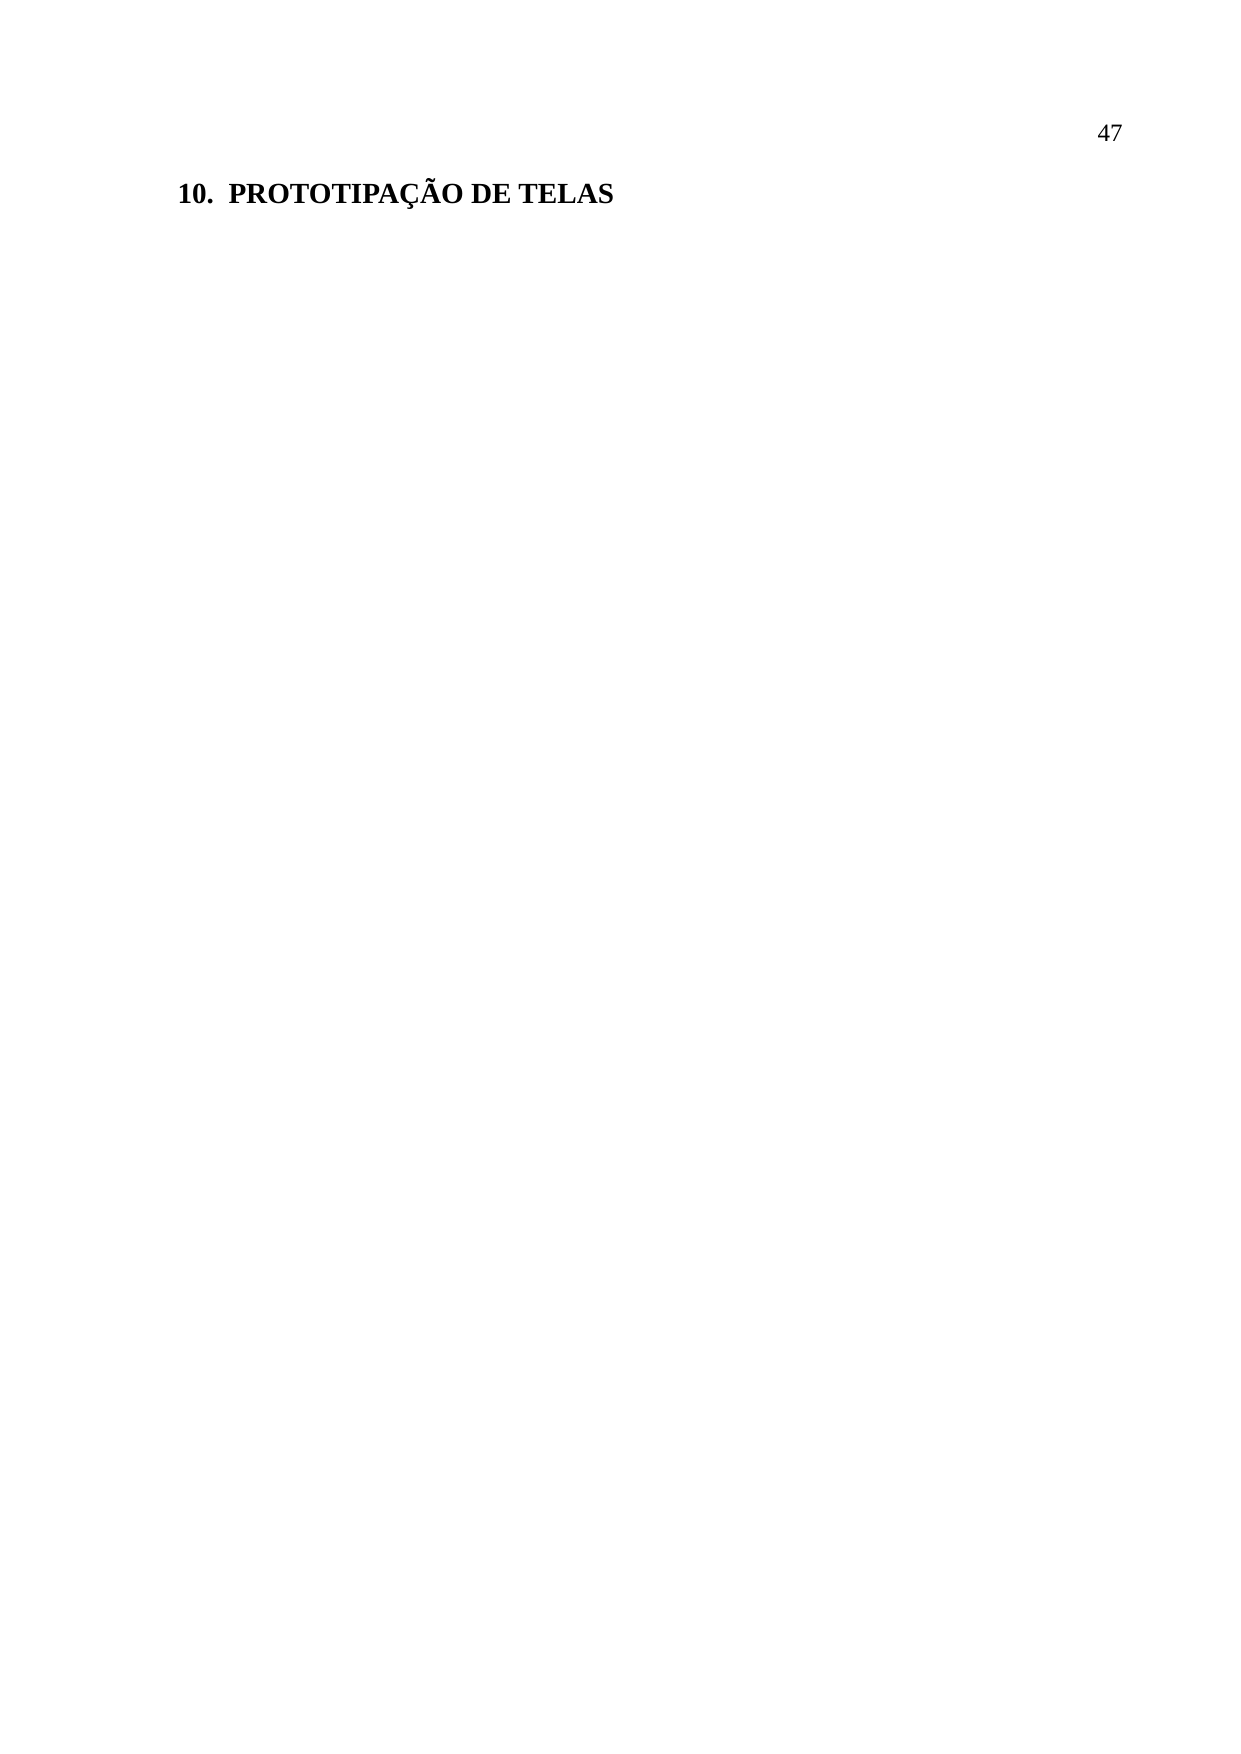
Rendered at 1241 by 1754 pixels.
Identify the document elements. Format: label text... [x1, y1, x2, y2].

subtitle Prototipação de telas [177, 176, 1122, 210]
